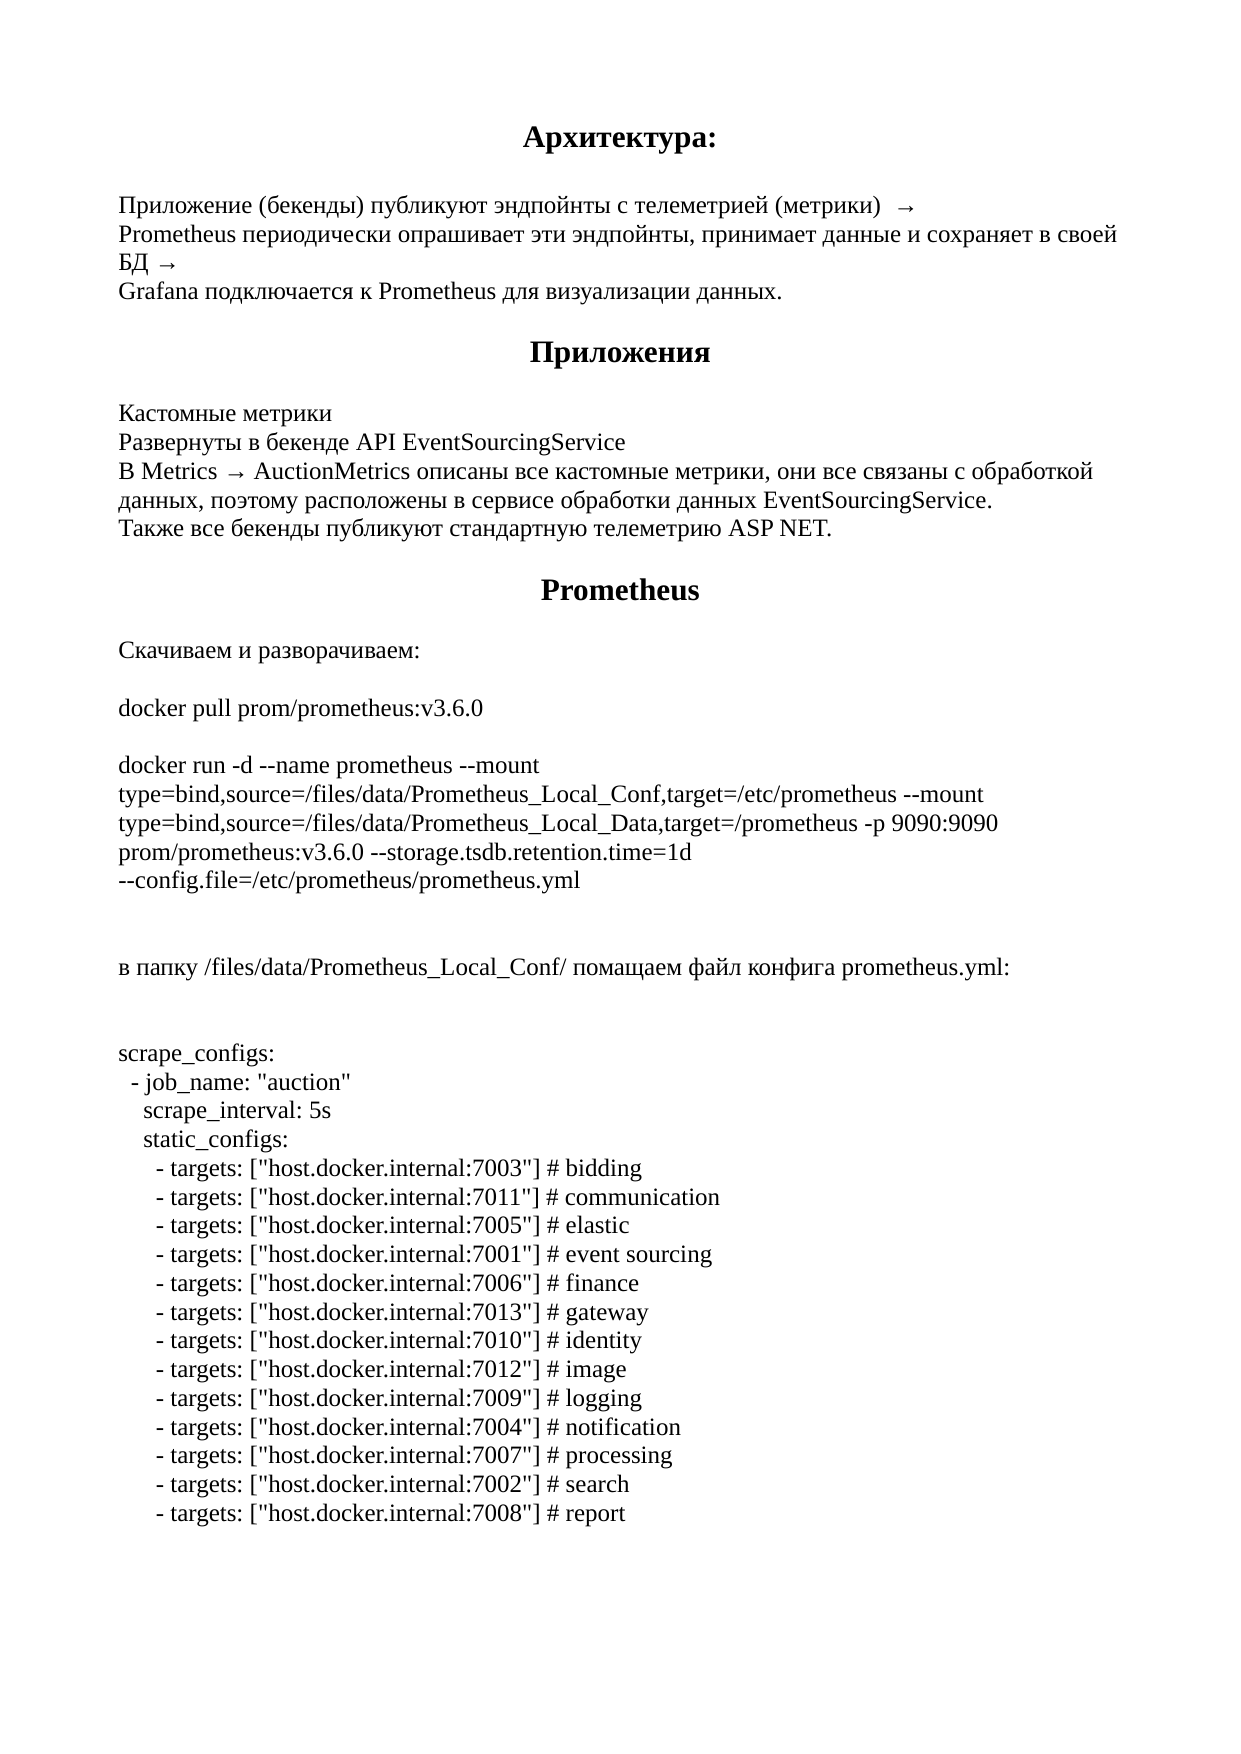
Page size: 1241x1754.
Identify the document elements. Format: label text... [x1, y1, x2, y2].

text Кастомные метрики [118, 398, 1122, 427]
text - targets: ["host.docker.internal:7005"] # elastic [118, 1211, 1122, 1239]
text static_configs: [118, 1124, 1122, 1153]
text Развернуты в бекенде API EventSourcingService [118, 427, 1122, 456]
text - targets: ["host.docker.internal:7004"] # notification [118, 1412, 1122, 1441]
text scrape_interval: 5s [118, 1096, 1122, 1124]
text docker pull prom/prometheus:v3.6.0 [118, 693, 1122, 722]
text - targets: ["host.docker.internal:7001"] # event sourcing [118, 1239, 1122, 1268]
text - targets: ["host.docker.internal:7012"] # image [118, 1354, 1122, 1383]
text - targets: ["host.docker.internal:7011"] # communication [118, 1182, 1122, 1211]
text - targets: ["host.docker.internal:7013"] # gateway [118, 1297, 1122, 1326]
text - targets: ["host.docker.internal:7007"] # processing [118, 1441, 1122, 1469]
text docker run -d --name prometheus --mount type=bind,source=/files/data/Prometheus_Local_Conf,target=/etc/prometheus --mount type=bind,source=/files/data/Prometheus_Local_Data,target=/prometheus -p 9090:9090 prom/prometheus:v3.6.0 --storage.tsdb.retention.time=1d --config.file=/etc/prometheus/prometheus.yml [118, 751, 1122, 894]
text - targets: ["host.docker.internal:7006"] # finance [118, 1268, 1122, 1297]
text - targets: ["host.docker.internal:7008"] # report [118, 1498, 1122, 1527]
text В Metrics → AuctionMetrics описаны все кастомные метрики, они все связаны с обработкой данных, поэтому расположены в сервисе обработки данных EventSourcingService. [118, 456, 1122, 513]
text Также все бекенды публикуют стандартную телеметрию ASP NET. [118, 513, 1122, 542]
text Prometheus периодически опрашивает эти эндпойнты, принимает данные и сохраняет в своей БД → [118, 219, 1122, 276]
text Скачиваем и разворачиваем: [118, 636, 1122, 664]
text Приложение (бекенды) публикуют эндпойнты с телеметрией (метрики) → [118, 190, 1122, 219]
text - targets: ["host.docker.internal:7003"] # bidding [118, 1153, 1122, 1182]
text - targets: ["host.docker.internal:7002"] # search [118, 1469, 1122, 1498]
text в папку /files/data/Prometheus_Local_Conf/ помащаем файл конфига prometheus.yml: [118, 952, 1122, 981]
text - targets: ["host.docker.internal:7010"] # identity [118, 1326, 1122, 1354]
text Приложения [118, 334, 1122, 370]
text - targets: ["host.docker.internal:7009"] # logging [118, 1383, 1122, 1412]
text Grafana подключается к Prometheus для визуализации данных. [118, 276, 1122, 305]
text Архитектура: [118, 118, 1122, 154]
text scrape_configs: [118, 1038, 1122, 1067]
text - job_name: "auction" [118, 1067, 1122, 1096]
text Prometheus [118, 571, 1122, 607]
